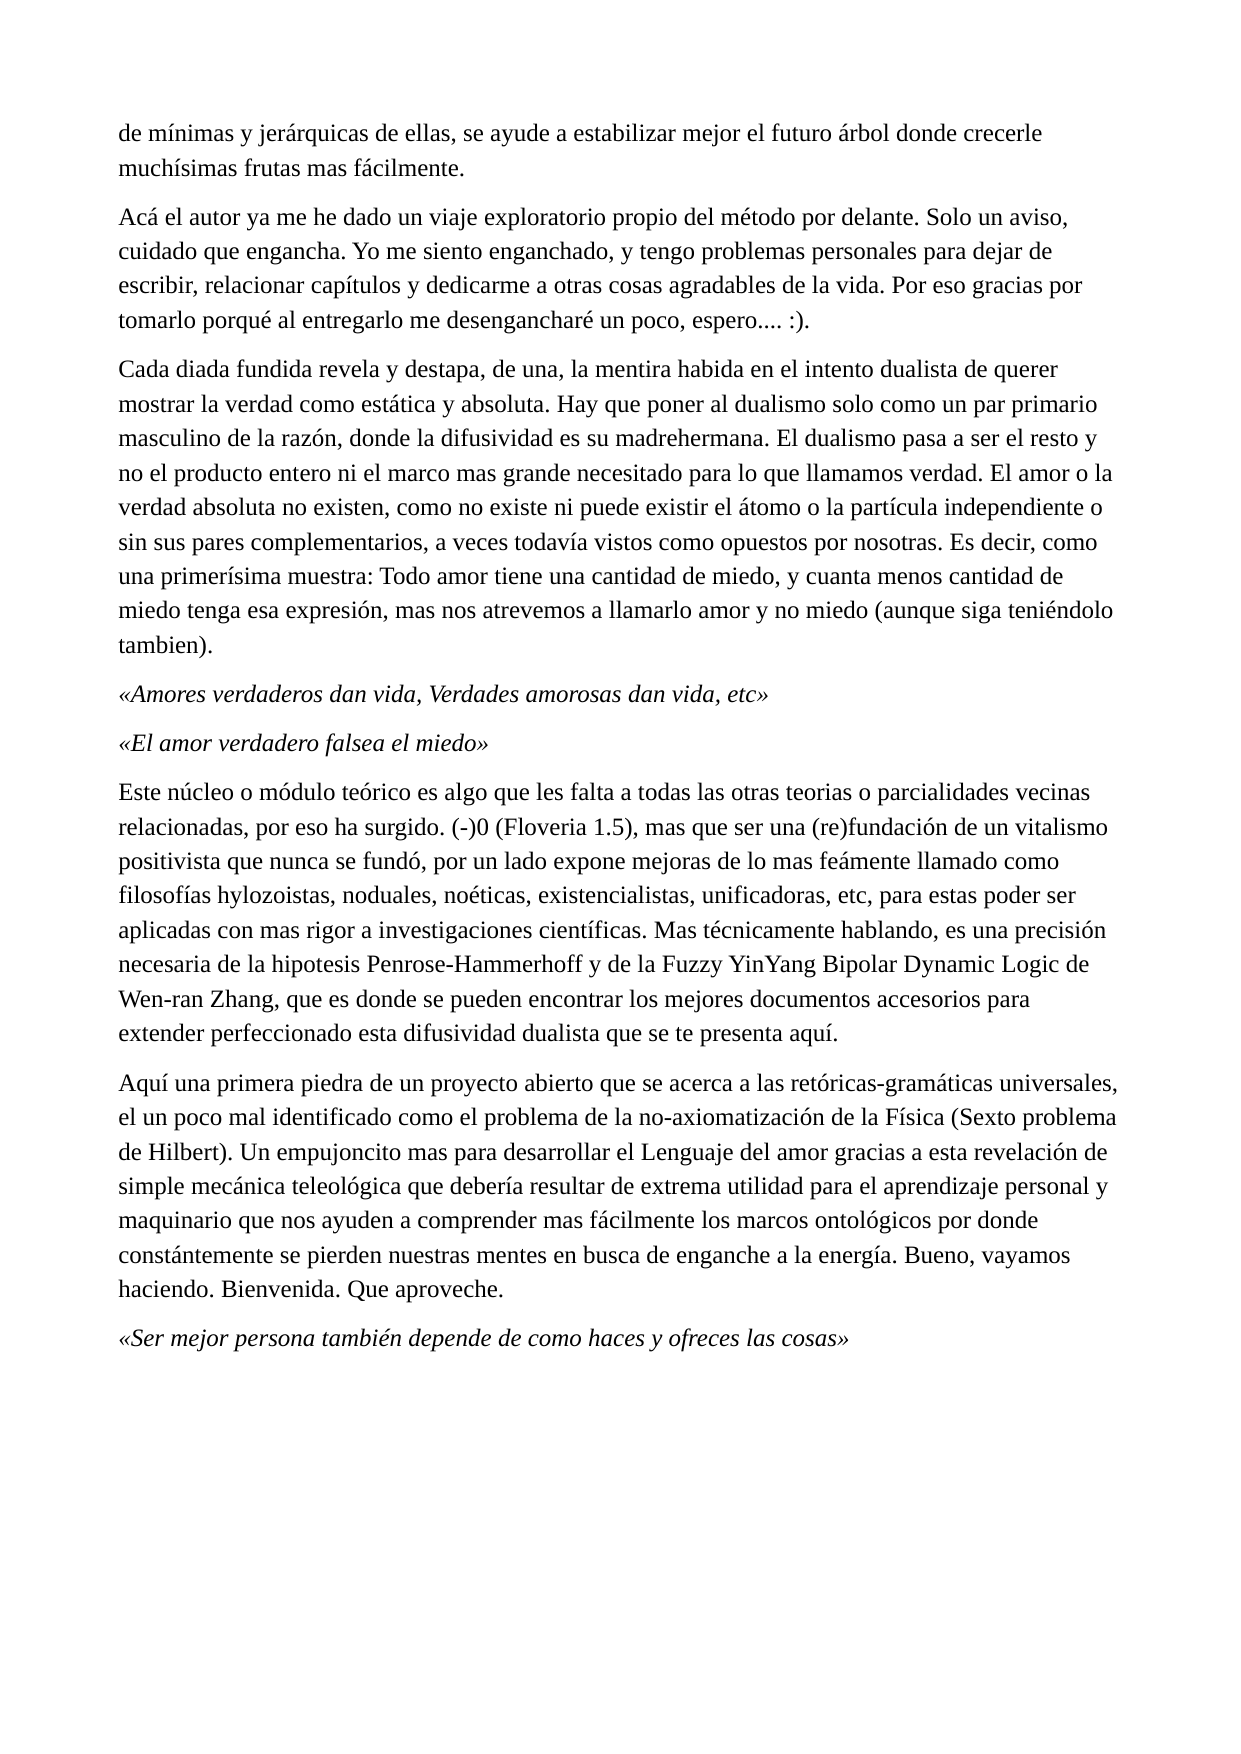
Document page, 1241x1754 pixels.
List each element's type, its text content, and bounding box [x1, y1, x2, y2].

text «Ser mejor persona también depende de como haces y ofreces las cosas» [118, 1323, 1122, 1352]
text Este núcleo o módulo teórico es algo que les falta a todas las otras teorias o parcialidades vecinas relacionadas, por eso ha surgido. (-)0 (Floveria 1.5), mas que ser una (re)fundación de un vitalismo positivista que nunca se fundó, por un lado expone mejoras de lo mas feámente llamado como filosofías hylozoistas, noduales, noéticas, existencialistas, unificadoras, etc, para estas poder ser aplicadas con mas rigor a investigaciones científicas. Mas técnicamente hablando, es una precisión necesaria de la hipotesis Penrose-Hammerhoff y de la Fuzzy YinYang Bipolar Dynamic Logic de Wen-ran Zhang, que es donde se pueden encontrar los mejores documentos accesorios para extender perfeccionado esta difusividad dualista que se te presenta aquí. [118, 777, 1122, 1047]
text Aquí una primera piedra de un proyecto abierto que se acerca a las retóricas-gramáticas universales, el un poco mal identificado como el problema de la no-axiomatización de la Física (Sexto problema de Hilbert). Un empujoncito mas para desarrollar el Lenguaje del amor gracias a esta revelación de simple mecánica teleológica que debería resultar de extrema utilidad para el aprendizaje personal y maquinario que nos ayuden a comprender mas fácilmente los marcos ontológicos por donde constántemente se pierden nuestras mentes en busca de enganche a la energía. Bueno, vayamos haciendo. Bienvenida. Que aproveche. [118, 1068, 1122, 1303]
text de mínimas y jerárquicas de ellas, se ayude a estabilizar mejor el futuro árbol donde crecerle muchísimas frutas mas fácilmente. [118, 118, 1122, 181]
text «El amor verdadero falsea el miedo» [118, 728, 1122, 757]
text Acá el autor ya me he dado un viaje exploratorio propio del método por delante. Solo un aviso, cuidado que engancha. Yo me siento enganchado, y tengo problemas personales para dejar de escribir, relacionar capítulos y dedicarme a otras cosas agradables de la vida. Por eso gracias por tomarlo porqué al entregarlo me desengancharé un poco, espero.... :). [118, 202, 1122, 334]
text Cada diada fundida revela y destapa, de una, la mentira habida en el intento dualista de querer mostrar la verdad como estática y absoluta. Hay que poner al dualismo solo como un par primario masculino de la razón, donde la difusividad es su madrehermana. El dualismo pasa a ser el resto y no el producto entero ni el marco mas grande necesitado para lo que llamamos verdad. El amor o la verdad absoluta no existen, como no existe ni puede existir el átomo o la partícula independiente o sin sus pares complementarios, a veces todavía vistos como opuestos por nosotras. Es decir, como una primerísima muestra: Todo amor tiene una cantidad de miedo, y cuanta menos cantidad de miedo tenga esa expresión, mas nos atrevemos a llamarlo amor y no miedo (aunque siga teniéndolo tambien). [118, 354, 1122, 659]
text «Amores verdaderos dan vida, Verdades amorosas dan vida, etc» [118, 679, 1122, 708]
